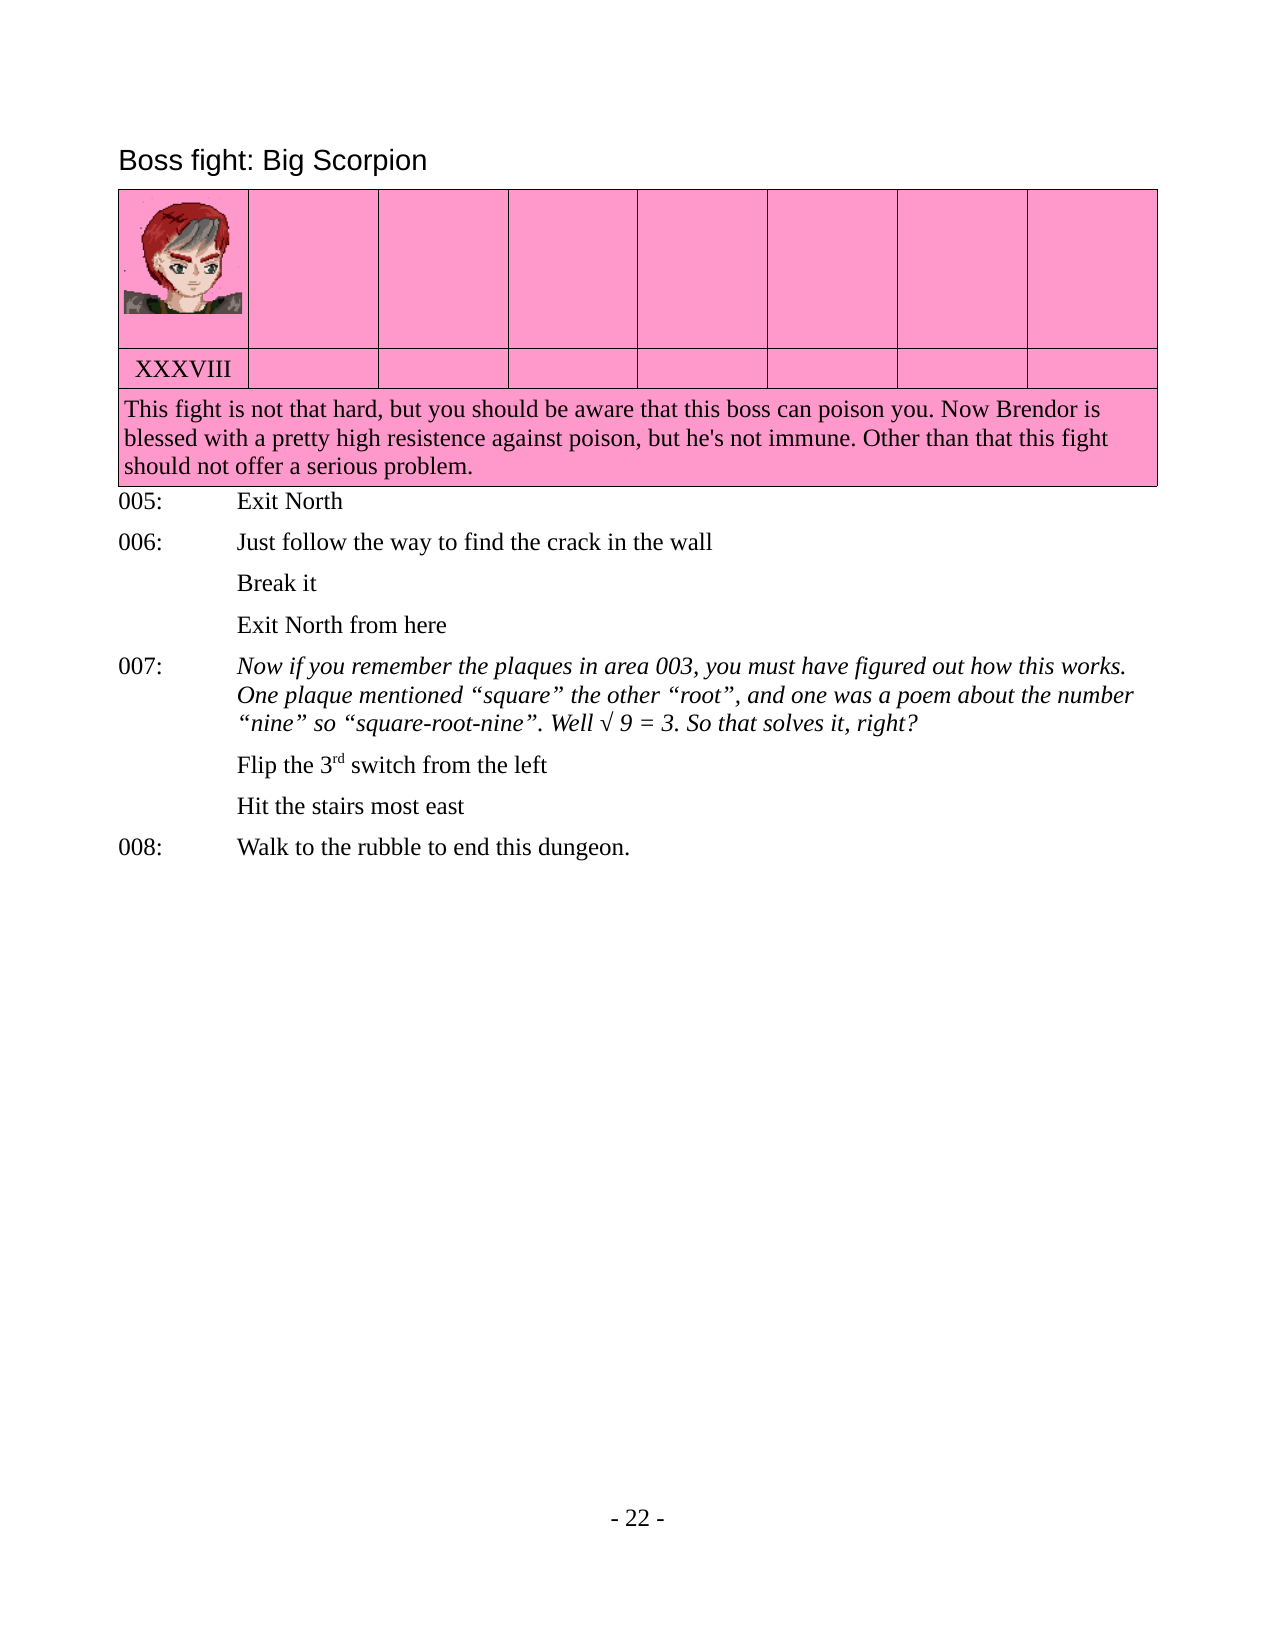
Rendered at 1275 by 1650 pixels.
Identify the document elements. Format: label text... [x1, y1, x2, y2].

table_cell [379, 349, 508, 388]
table_cell [898, 349, 1027, 388]
table_header [509, 190, 637, 348]
text Flip the 3rd switch from the left [118, 750, 1157, 778]
text 008: Walk to the rubble to end this dungeon. [118, 832, 1157, 861]
table_header [638, 190, 767, 348]
table_header [379, 190, 508, 348]
table_cell [768, 349, 897, 388]
picture [123, 195, 243, 314]
table_cell XXXVIII [119, 349, 248, 388]
table_header [768, 190, 897, 348]
subtitle Boss fight: Big Scorpion [118, 143, 1157, 177]
text 007: Now if you remember the plaques in area 003, you must have figured out how this works. One plaque mentioned “square” the other “root”, and one was a poem about the number “nine” so “square-root-nine”. Well √ 9 = 3. So that solves it, right? [118, 651, 1157, 737]
table_cell [509, 349, 637, 388]
table_header [249, 190, 378, 348]
text 005: Exit North [118, 487, 1157, 515]
table_cell [638, 349, 767, 388]
table_cell [1028, 349, 1157, 388]
table_header [119, 190, 248, 348]
text 006: Just follow the way to find the crack in the wall [118, 527, 1157, 556]
text Hit the stairs most east [118, 791, 1157, 820]
table_cell [249, 349, 378, 388]
table_header [898, 190, 1027, 348]
text Exit North from here [118, 610, 1157, 638]
text Break it [118, 568, 1157, 597]
table_header [1028, 190, 1157, 348]
table_cell This fight is not that hard, but you should be aware that this boss can poison you. Now Brendor is blessed with a pretty high resistence against poison, but he's not immune. Other than that this fight should not offer a serious problem. [119, 389, 1157, 486]
